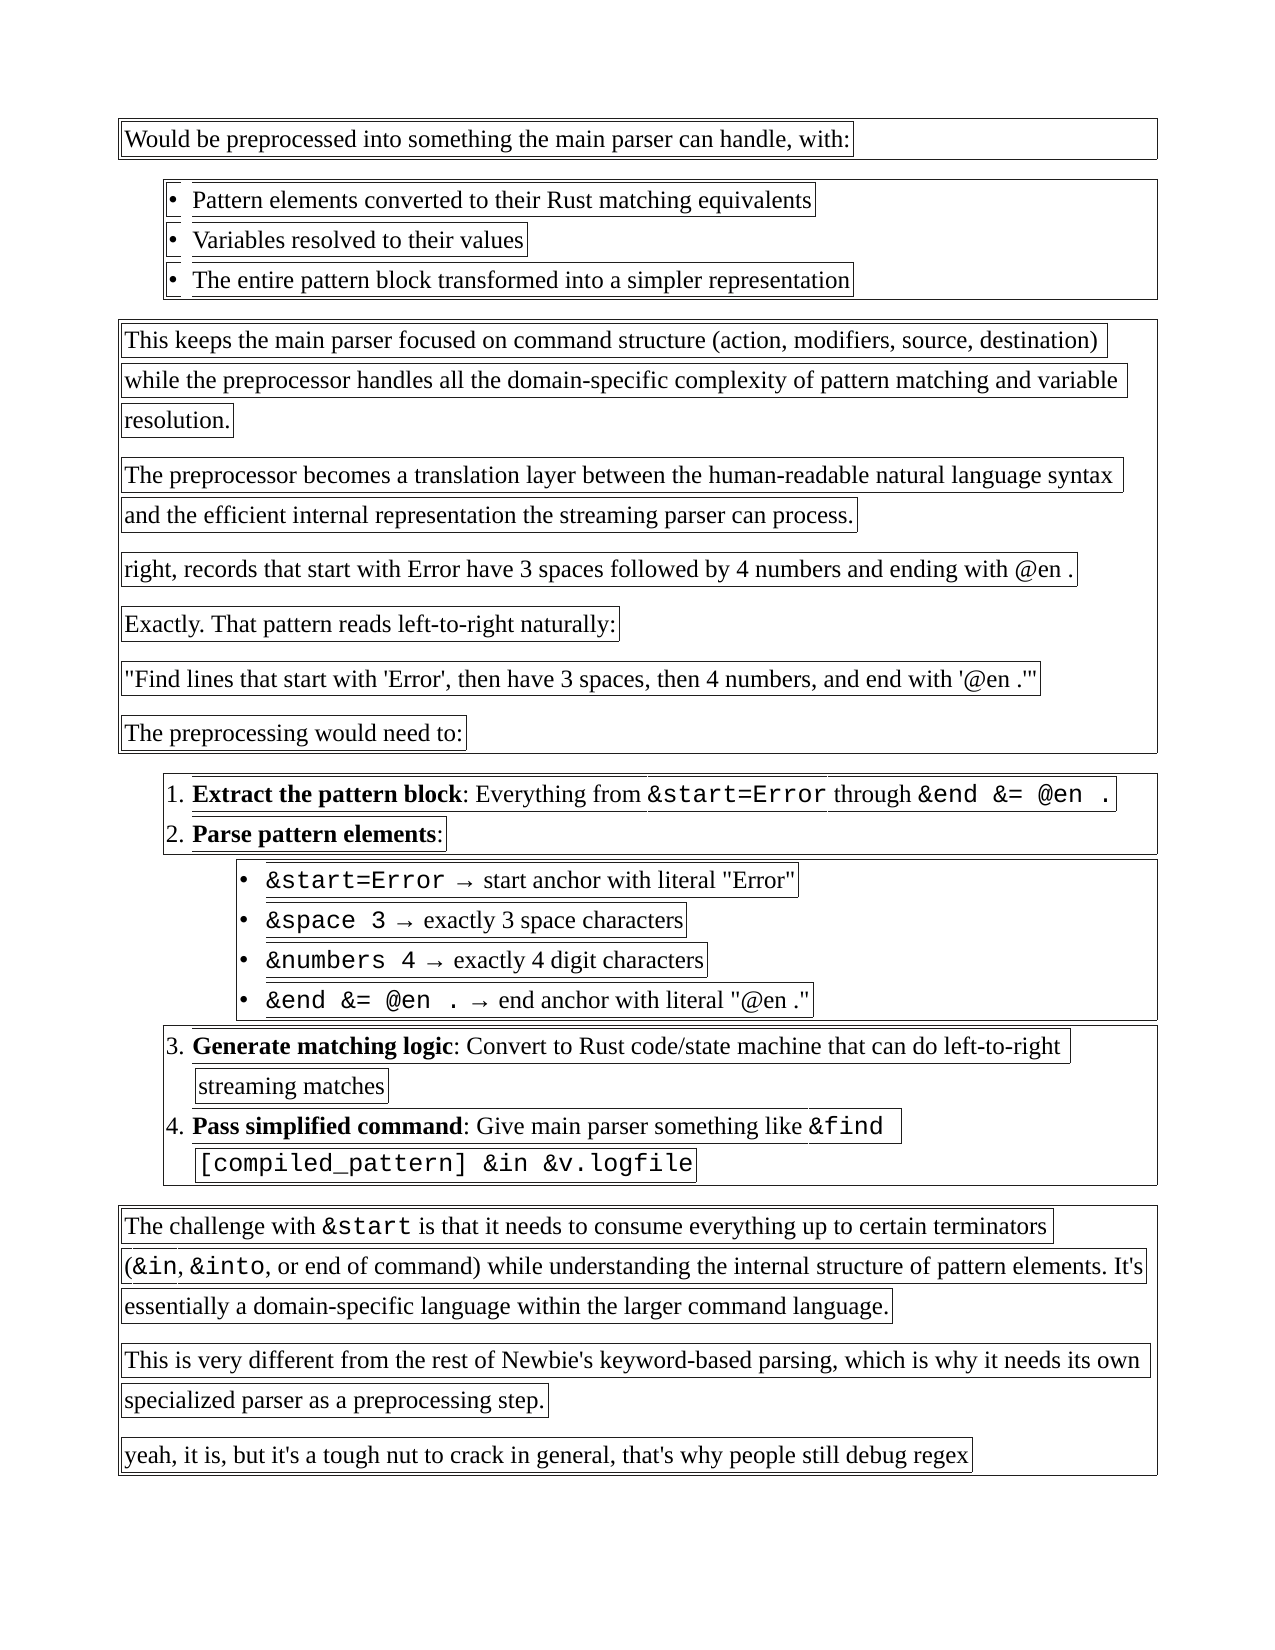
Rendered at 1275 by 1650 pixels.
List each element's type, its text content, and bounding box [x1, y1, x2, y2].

list &numbers 4 → exactly 4 digit characters [237, 939, 1157, 977]
text Exactly. That pattern reads left-to-right naturally: [119, 603, 1157, 641]
text This keeps the main parser focused on command structure (action, modifiers, source, destination) while the preprocessor handles all the domain-specific complexity of pattern matching and variable resolution. [119, 320, 1157, 437]
text "Find lines that start with 'Error', then have 3 spaces, then 4 numbers, and end with '@en .'" [119, 658, 1157, 696]
text Would be preprocessed into something the main parser can handle, with: [119, 119, 1157, 159]
text The challenge with &start is that it needs to consume everything up to certain terminators (&in, &into, or end of command) while understanding the internal structure of pattern elements. It's essentially a domain-specific language within the larger command language. [119, 1206, 1157, 1323]
list Variables resolved to their values [164, 219, 1157, 257]
list Parse pattern elements: [164, 813, 1157, 854]
list Pattern elements converted to their Rust matching equivalents [164, 180, 1157, 217]
list &start=Error → start anchor with literal "Error" [237, 860, 1157, 897]
list The entire pattern block transformed into a simpler representation [164, 259, 1157, 299]
text This is very different from the rest of Newbie's keyword-based parsing, which is why it needs its own specialized parser as a preprocessing step. [119, 1339, 1157, 1417]
text right, records that start with Error have 3 spaces followed by 4 numbers and ending with @en . [119, 548, 1157, 586]
text The preprocessor becomes a translation layer between the human-readable natural language syntax and the efficient internal representation the streaming parser can process. [119, 454, 1157, 532]
list &end &= @en . → end anchor with literal "@en ." [237, 979, 1157, 1020]
text The preprocessing would need to: [119, 712, 1157, 753]
list Generate matching logic: Convert to Rust code/state machine that can do left-to-right streaming matches [164, 1026, 1157, 1103]
list Pass simplified command: Give main parser something like &find [compiled_pattern] &in &v.logfile [164, 1105, 1157, 1185]
list &space 3 → exactly 3 space characters [237, 899, 1157, 937]
text yeah, it is, but it's a tough nut to crack in general, that's why people still debug regex [119, 1434, 1157, 1475]
list Extract the pattern block: Everything from &start=Error through &end &= @en . [164, 774, 1157, 811]
